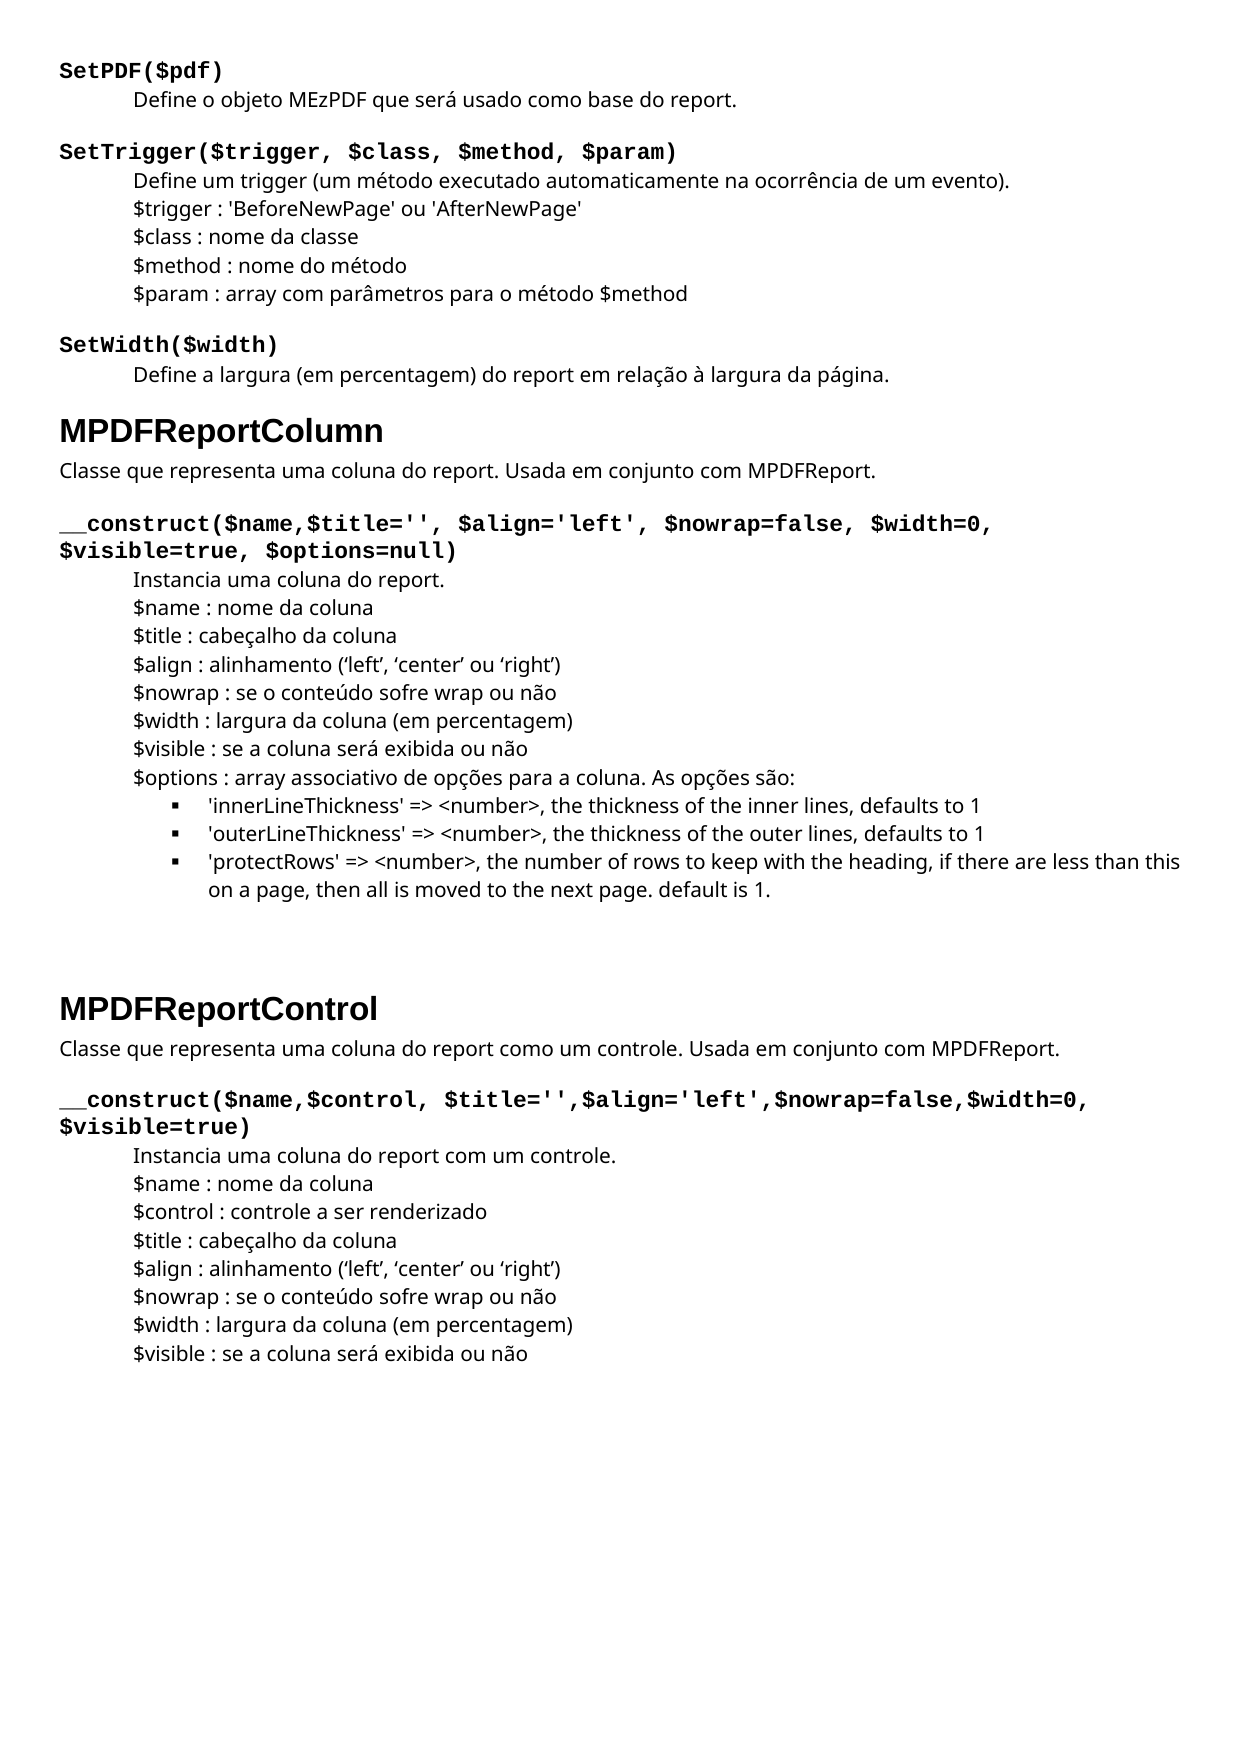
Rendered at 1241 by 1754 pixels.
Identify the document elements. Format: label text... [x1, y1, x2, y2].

text $title : cabeçalho da coluna [59, 622, 1181, 650]
text __construct($name,$title='', $align='left', $nowrap=false, $width=0, $visible=true, $options=null) [59, 513, 1181, 565]
text $name : nome da coluna [59, 1169, 1181, 1197]
text Classe que representa uma coluna do report como um controle. Usada em conjunto com MPDFReport. [59, 1034, 1181, 1062]
text $nowrap : se o conteúdo sofre wrap ou não [59, 1282, 1181, 1310]
subtitle MPDFReportColumn [59, 413, 1181, 450]
text Classe que representa uma coluna do report. Usada em conjunto com MPDFReport. [59, 456, 1181, 484]
text Instancia uma coluna do report com um controle. [59, 1141, 1181, 1169]
text SetTrigger($trigger, $class, $method, $param) [59, 140, 1181, 166]
text $control : controle a ser renderizado [59, 1197, 1181, 1226]
list 'innerLineThickness' => <number>, the thickness of the inner lines, defaults to 1 [170, 791, 1181, 819]
text $param : array com parâmetros para o método $method [59, 279, 1181, 307]
text $name : nome da coluna [59, 593, 1181, 622]
text Define a largura (em percentagem) do report em relação à largura da página. [59, 360, 1181, 388]
text Instancia uma coluna do report. [59, 565, 1181, 593]
text $nowrap : se o conteúdo sofre wrap ou não [59, 678, 1181, 706]
list 'protectRows' => <number>, the number of rows to keep with the heading, if there are less than this on a page, then all is moved to the next page. default is 1. [170, 847, 1181, 904]
text Define um trigger (um método executado automaticamente na ocorrência de um evento). [59, 166, 1181, 194]
text $trigger : 'BeforeNewPage' ou 'AfterNewPage' [59, 194, 1181, 222]
text $align : alinhamento (‘left’, ‘center’ ou ‘right’) [59, 1254, 1181, 1282]
text $align : alinhamento (‘left’, ‘center’ ou ‘right’) [59, 650, 1181, 678]
text SetPDF($pdf) [59, 59, 1181, 85]
text $width : largura da coluna (em percentagem) [59, 706, 1181, 734]
text $options : array associativo de opções para a coluna. As opções são: [59, 763, 1181, 791]
text $method : nome do método [59, 251, 1181, 279]
text $visible : se a coluna será exibida ou não [59, 1339, 1181, 1367]
text $width : largura da coluna (em percentagem) [59, 1310, 1181, 1339]
text $class : nome da classe [59, 222, 1181, 251]
text $title : cabeçalho da coluna [59, 1226, 1181, 1254]
text __construct($name,$control, $title='',$align='left',$nowrap=false,$width=0, $visible=true) [59, 1088, 1181, 1141]
text $visible : se a coluna será exibida ou não [59, 734, 1181, 763]
text Define o objeto MEzPDF que será usado como base do report. [59, 85, 1181, 113]
list 'outerLineThickness' => <number>, the thickness of the outer lines, defaults to 1 [170, 819, 1181, 847]
text SetWidth($width) [59, 333, 1181, 360]
subtitle MPDFReportControl [59, 991, 1181, 1028]
